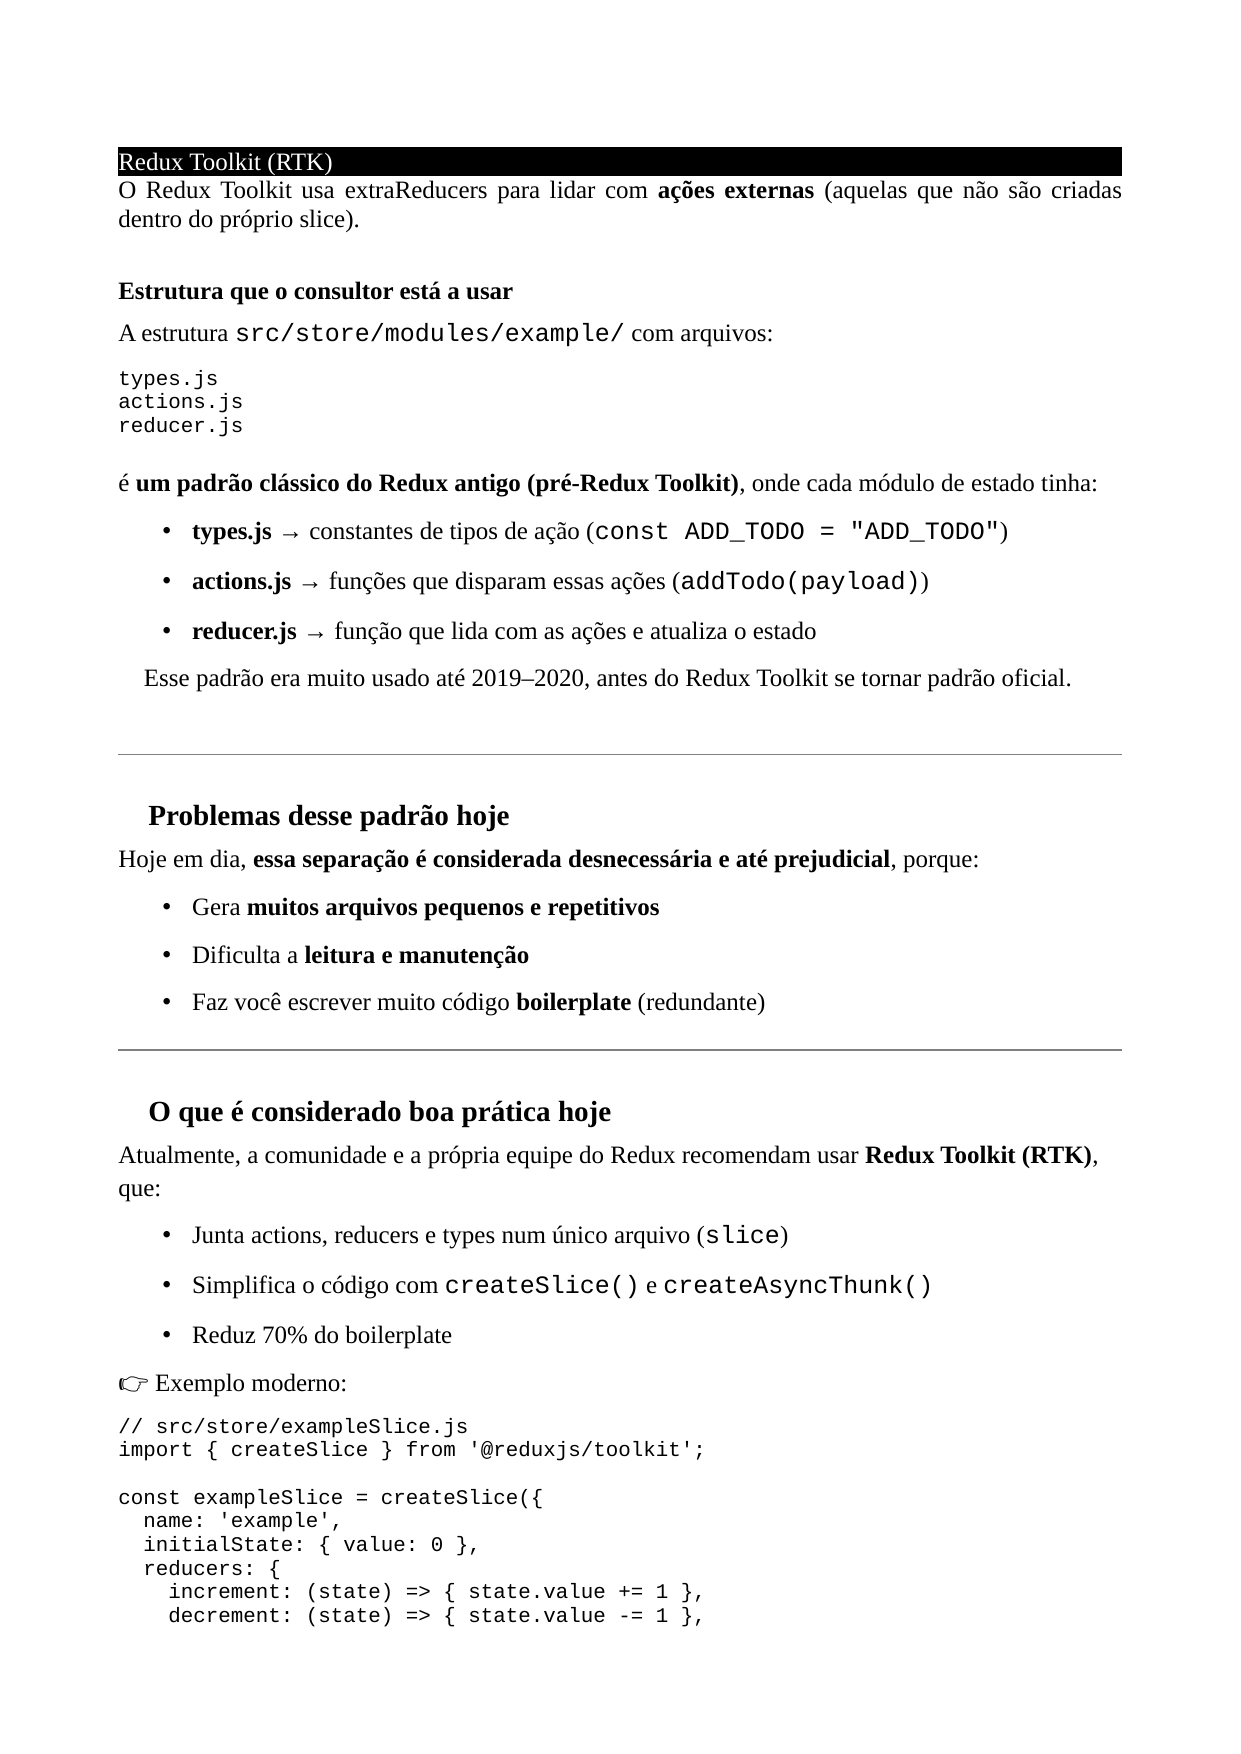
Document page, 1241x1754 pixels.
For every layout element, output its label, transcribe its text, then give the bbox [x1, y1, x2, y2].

list Faz você escrever muito código boilerplate (redundante) [162, 987, 1122, 1016]
text name: 'example', [118, 1510, 1122, 1534]
text increment: (state) => { state.value += 1 }, [118, 1581, 1122, 1605]
text types.js [118, 368, 1122, 391]
list Dificulta a leitura e manutenção [162, 940, 1122, 968]
list Reduz 70% do boilerplate [162, 1321, 1122, 1349]
text decrement: (state) => { state.value -= 1 }, [118, 1605, 1122, 1628]
list actions.js → funções que disparam essas ações (addTodo(payload)) [162, 566, 1122, 597]
list Simplifica o código com createSlice() e createAsyncThunk() [162, 1271, 1122, 1301]
text A estrutura src/store/modules/example/ com arquivos: [118, 318, 1122, 348]
list reducer.js → função que lida com as ações e atualiza o estado [162, 616, 1122, 644]
text // src/store/exampleSlice.js [118, 1416, 1122, 1439]
text actions.js [118, 391, 1122, 415]
text reducer.js [118, 415, 1122, 439]
subtitle Estrutura que o consultor está a usar [118, 276, 1122, 305]
text Redux Toolkit (RTK) [118, 147, 1122, 176]
list Junta actions, reducers e types num único arquivo (slice) [162, 1221, 1122, 1251]
text import { createSlice } from '@reduxjs/toolkit'; [118, 1439, 1122, 1463]
text initialState: { value: 0 }, [118, 1534, 1122, 1558]
text O Redux Toolkit usa extraReducers para lidar com ações externas (aquelas que não são criadas dentro do próprio slice). [118, 176, 1122, 233]
subtitle ✅ O que é considerado boa prática hoje [118, 1094, 1122, 1127]
subtitle 🚫 Problemas desse padrão hoje [118, 798, 1122, 832]
text reducers: { [118, 1558, 1122, 1581]
text Hoje em dia, essa separação é considerada desnecessária e até prejudicial, porque: [118, 844, 1122, 873]
list Gera muitos arquivos pequenos e repetitivos [162, 892, 1122, 921]
list types.js → constantes de tipos de ação (const ADD_TODO = "ADD_TODO") [162, 516, 1122, 547]
text Atualmente, a comunidade e a própria equipe do Redux recomendam usar Redux Toolkit (RTK), que: [118, 1140, 1122, 1202]
text 👉 Exemplo moderno: [118, 1368, 1122, 1397]
text const exampleSlice = createSlice({ [118, 1487, 1122, 1510]
text 📅 Esse padrão era muito usado até 2019–2020, antes do Redux Toolkit se tornar padrão oficial. [118, 663, 1122, 692]
text é um padrão clássico do Redux antigo (pré-Redux Toolkit), onde cada módulo de estado tinha: [118, 468, 1122, 497]
